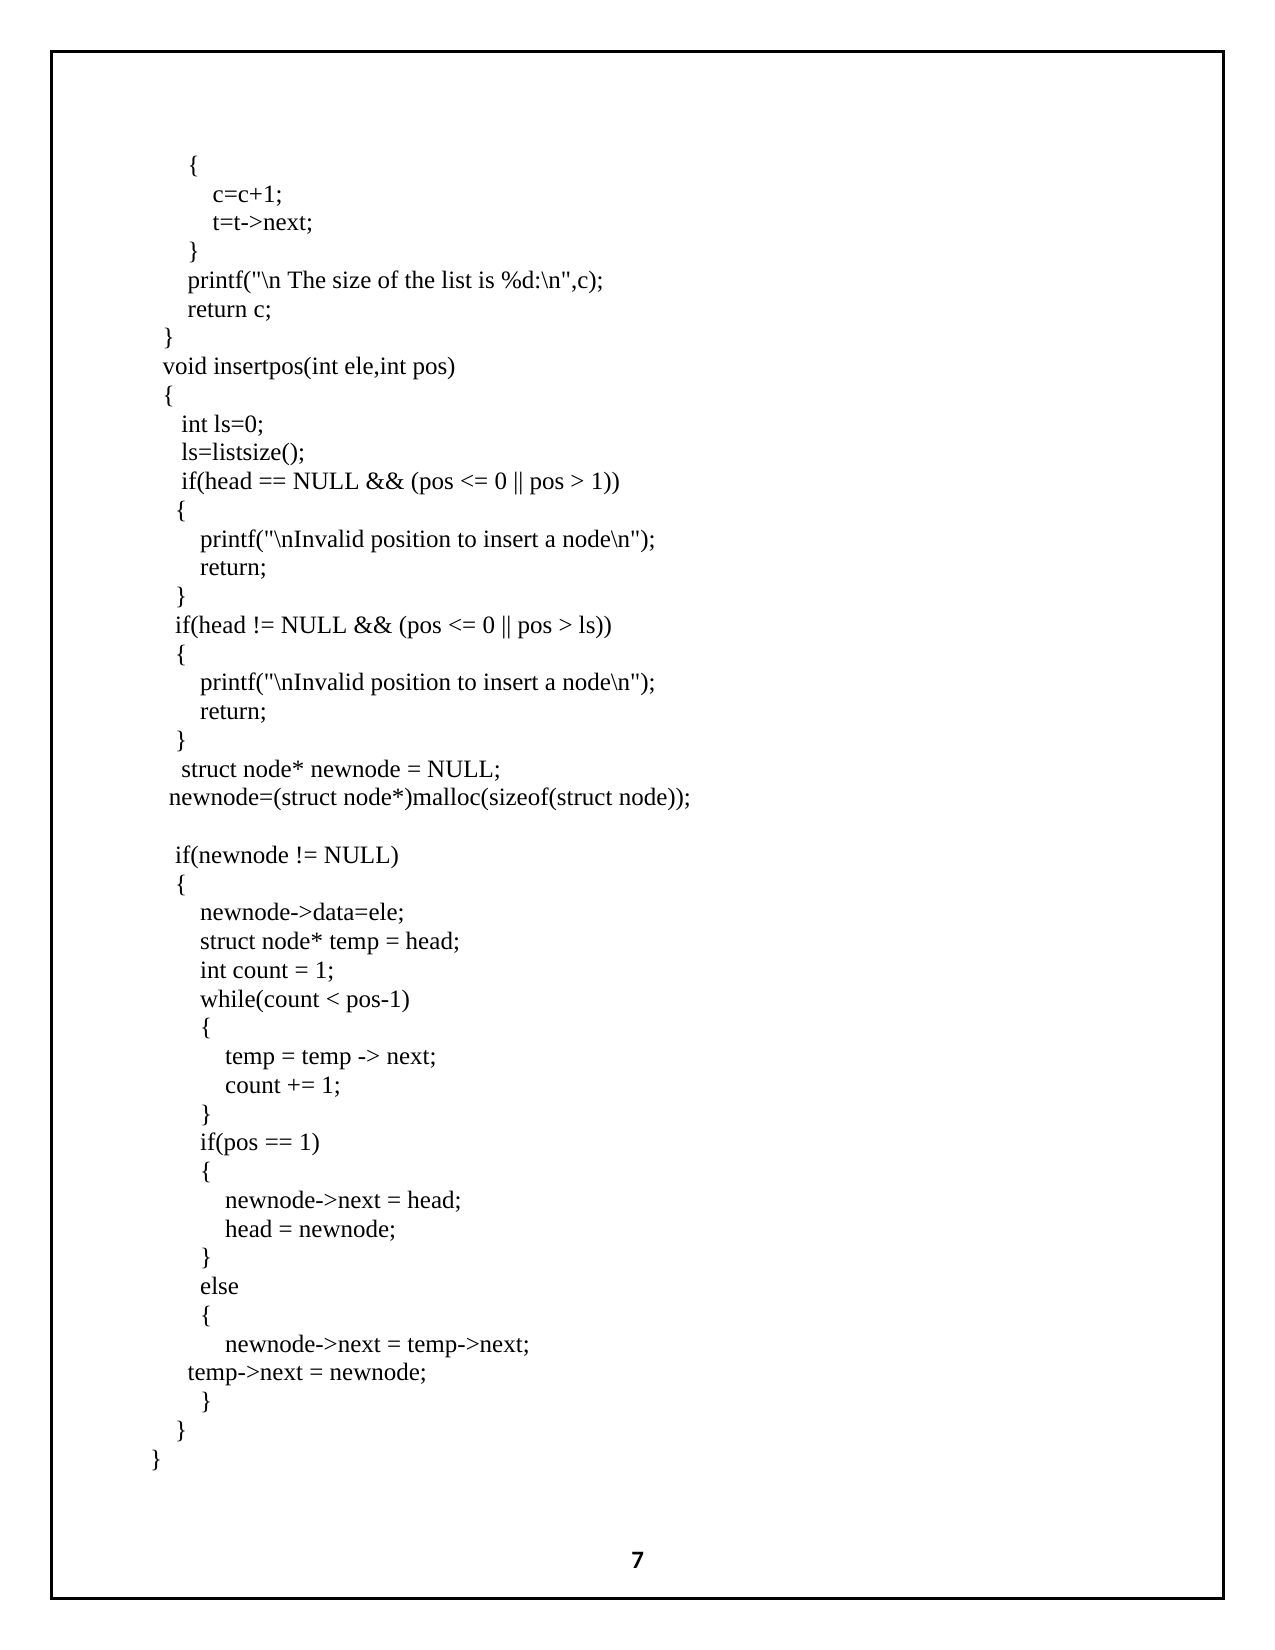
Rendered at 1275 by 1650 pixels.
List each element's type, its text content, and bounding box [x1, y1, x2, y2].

text { c=c+1; t=t->next; } printf("\n The size of the list is %d:\n",c); return c; } void insertpos(int ele,int pos) { int ls=0; ls=listsize(); if(head == NULL && (pos <= 0 || pos > 1)) { printf("\nInvalid position to insert a node\n"); return; } if(head != NULL && (pos <= 0 || pos > ls)) { printf("\nInvalid position to insert a node\n"); return; } struct node* newnode = NULL; newnode=(struct node*)malloc(sizeof(struct node)); if(newnode != NULL) { newnode->data=ele; struct node* temp = head; int count = 1; while(count < pos-1) { temp = temp -> next; count += 1; } if(pos == 1) { newnode->next = head; head = newnode; } else { newnode->next = temp->next; temp->next = newnode; } } } [150, 150, 1125, 1472]
